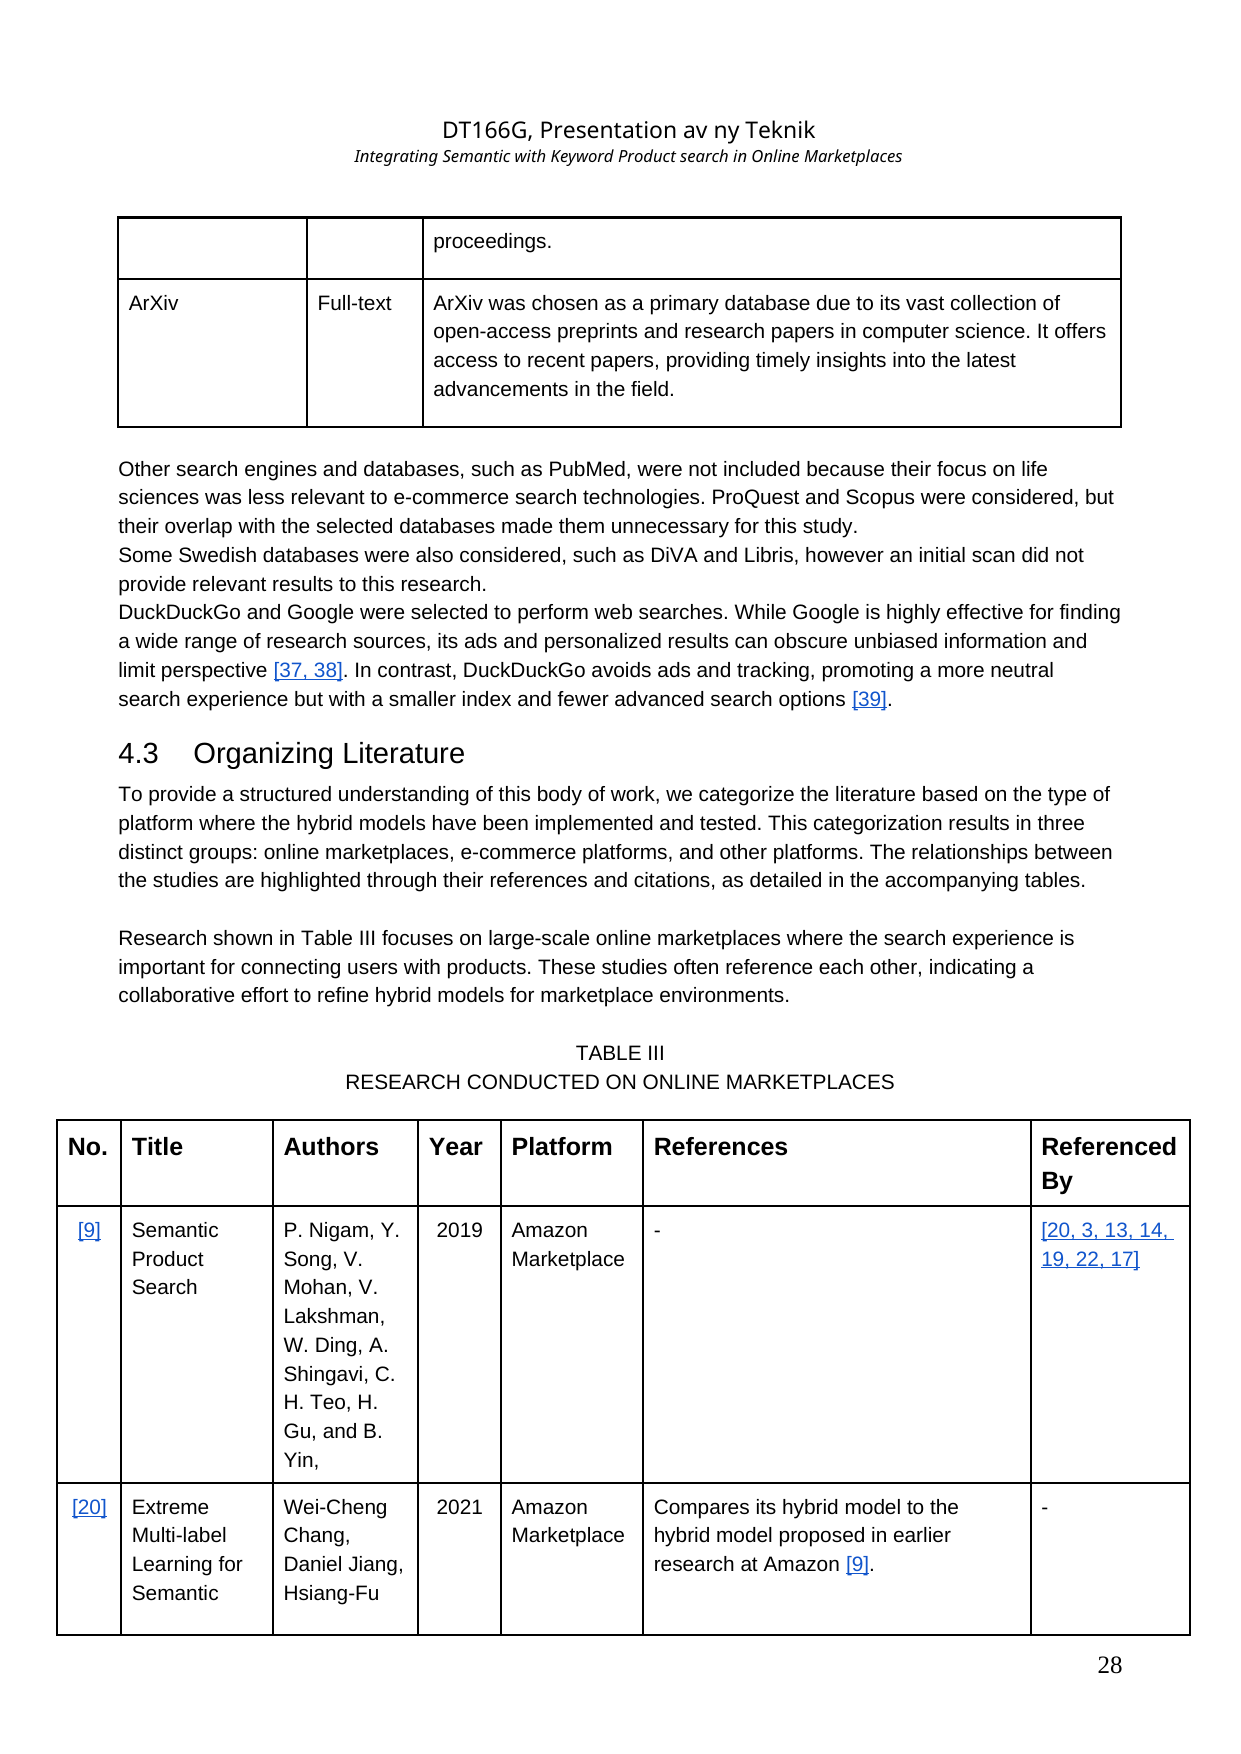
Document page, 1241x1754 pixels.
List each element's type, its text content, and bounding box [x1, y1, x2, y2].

text DuckDuckGo and Google were selected to perform web searches. While Google is highly effective for finding a wide range of research sources, its ads and personalized results can obscure unbiased information and limit perspective [37, 38]. In contrast, DuckDuckGo avoids ads and tracking, promoting a more neutral search experience but with a smaller index and fewer advanced search options [39]. [118, 600, 1122, 710]
table_header References [644, 1121, 1030, 1205]
table_cell 2021 [419, 1484, 500, 1634]
text TABLE III [118, 1041, 1122, 1065]
text Research shown in Table III focuses on large-scale online marketplaces where the search experience is important for connecting users with products. These studies often reference each other, indicating a collaborative effort to refine hybrid models for marketplace environments. [118, 926, 1122, 1007]
text To provide a structured understanding of this body of work, we categorize the literature based on the type of platform where the hybrid models have been implemented and tested. This categorization results in three distinct groups: online marketplaces, e-commerce platforms, and other platforms. The relationships between the studies are highlighted through their references and citations, as detailed in the accompanying tables. [118, 782, 1122, 892]
subtitle Organizing Literature [118, 736, 1122, 769]
table_cell [20] [58, 1484, 120, 1634]
table_cell ArXiv [119, 280, 306, 426]
table_cell proceedings. [424, 219, 1120, 278]
table_cell Amazon Marketplace [502, 1207, 642, 1482]
table_cell [20, 3, 13, 14, 19, 22, 17] [1032, 1207, 1189, 1482]
table_cell Full-text [308, 280, 422, 426]
table_header Authors [274, 1121, 417, 1205]
table_cell Extreme Multi-label Learning for Semantic [122, 1484, 272, 1634]
table_cell P. Nigam, Y. Song, V. Mohan, V. Lakshman, W. Ding, A. Shingavi, C. H. Teo, H. Gu, and B. Yin, [274, 1207, 417, 1482]
table_cell [308, 219, 422, 278]
table_header Title [122, 1121, 272, 1205]
table_cell Wei-Cheng Chang, Daniel Jiang, Hsiang-Fu [274, 1484, 417, 1634]
table_cell Amazon Marketplace [502, 1484, 642, 1634]
table_cell [9] [58, 1207, 120, 1482]
table_cell - [644, 1207, 1030, 1482]
text RESEARCH CONDUCTED ON ONLINE MARKETPLACES [118, 1069, 1122, 1093]
table_header Platform [502, 1121, 642, 1205]
text Other search engines and databases, such as PubMed, were not included because their focus on life sciences was less relevant to e-commerce search technologies. ProQuest and Scopus were considered, but their overlap with the selected databases made them unnecessary for this study. Some Swedish databases were also considered, such as DiVA and Libris, however an initial scan did not provide relevant results to this research. [118, 456, 1122, 595]
table_cell Semantic Product Search [122, 1207, 272, 1482]
table_header Year [419, 1121, 500, 1205]
table_cell [119, 219, 306, 278]
table_cell ArXiv was chosen as a primary database due to its vast collection of open-access preprints and research papers in computer science. It offers access to recent papers, providing timely insights into the latest advancements in the field. [424, 280, 1120, 426]
table_cell 2019 [419, 1207, 500, 1482]
table_cell Compares its hybrid model to the hybrid model proposed in earlier research at Amazon [9]. [644, 1484, 1030, 1634]
table_header No. [58, 1121, 120, 1205]
table_header Referenced By [1032, 1121, 1189, 1205]
table_cell - [1032, 1484, 1189, 1634]
